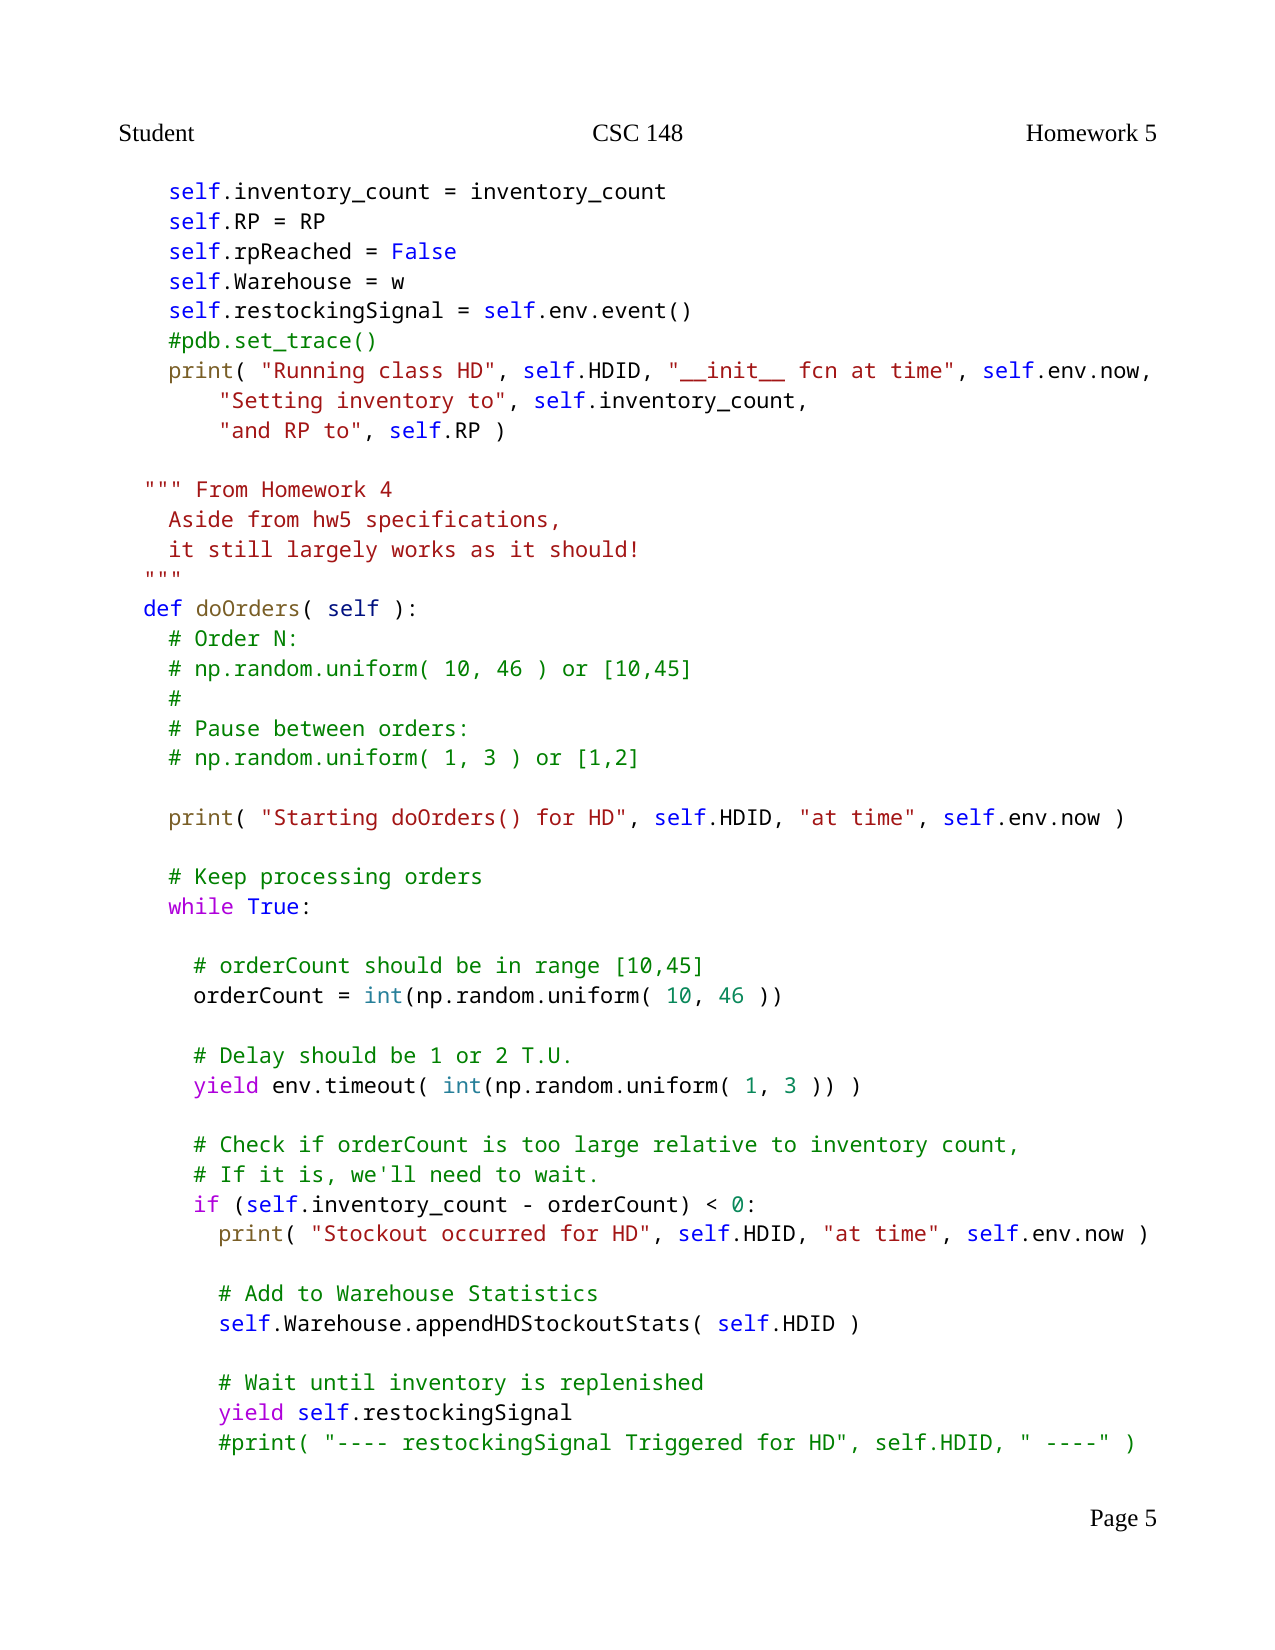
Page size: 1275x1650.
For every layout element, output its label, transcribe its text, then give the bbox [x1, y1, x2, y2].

text "Setting inventory to", self.inventory_count, [118, 385, 1157, 415]
text """ From Homework 4 [118, 474, 1157, 504]
text yield self.restockingSignal [118, 1397, 1157, 1427]
text it still largely works as it should! [118, 534, 1157, 563]
text self.Warehouse = w [118, 266, 1157, 296]
text #pdb.set_trace() [118, 325, 1157, 355]
text # Keep processing orders [118, 861, 1157, 891]
text orderCount = int(np.random.uniform( 10, 46 )) [118, 980, 1157, 1010]
text self.restockingSignal = self.env.event() [118, 296, 1157, 325]
text self.rpReached = False [118, 236, 1157, 266]
text while True: [118, 891, 1157, 921]
text # [118, 683, 1157, 712]
text print( "Running class HD", self.HDID, "__init__ fcn at time", self.env.now, [118, 355, 1157, 385]
text # np.random.uniform( 10, 46 ) or [10,45] [118, 653, 1157, 683]
text # Order N: [118, 623, 1157, 653]
text # If it is, we'll need to wait. [118, 1159, 1157, 1189]
text # Wait until inventory is replenished [118, 1367, 1157, 1397]
text print( "Starting doOrders() for HD", self.HDID, "at time", self.env.now ) [118, 802, 1157, 832]
text print( "Stockout occurred for HD", self.HDID, "at time", self.env.now ) [118, 1218, 1157, 1248]
text self.RP = RP [118, 206, 1157, 236]
text # orderCount should be in range [10,45] [118, 951, 1157, 980]
text self.inventory_count = inventory_count [118, 176, 1157, 206]
text self.Warehouse.appendHDStockoutStats( self.HDID ) [118, 1308, 1157, 1337]
text # Add to Warehouse Statistics [118, 1278, 1157, 1308]
text #print( "---- restockingSignal Triggered for HD", self.HDID, " ----" ) [118, 1427, 1157, 1457]
text if (self.inventory_count - orderCount) < 0: [118, 1189, 1157, 1218]
text "and RP to", self.RP ) [118, 415, 1157, 444]
text yield env.timeout( int(np.random.uniform( 1, 3 )) ) [118, 1069, 1157, 1099]
text # Pause between orders: [118, 712, 1157, 742]
text def doOrders( self ): [118, 593, 1157, 623]
text # Delay should be 1 or 2 T.U. [118, 1040, 1157, 1069]
text """ [118, 563, 1157, 593]
text # Check if orderCount is too large relative to inventory count, [118, 1129, 1157, 1159]
text Aside from hw5 specifications, [118, 504, 1157, 534]
text # np.random.uniform( 1, 3 ) or [1,2] [118, 742, 1157, 772]
